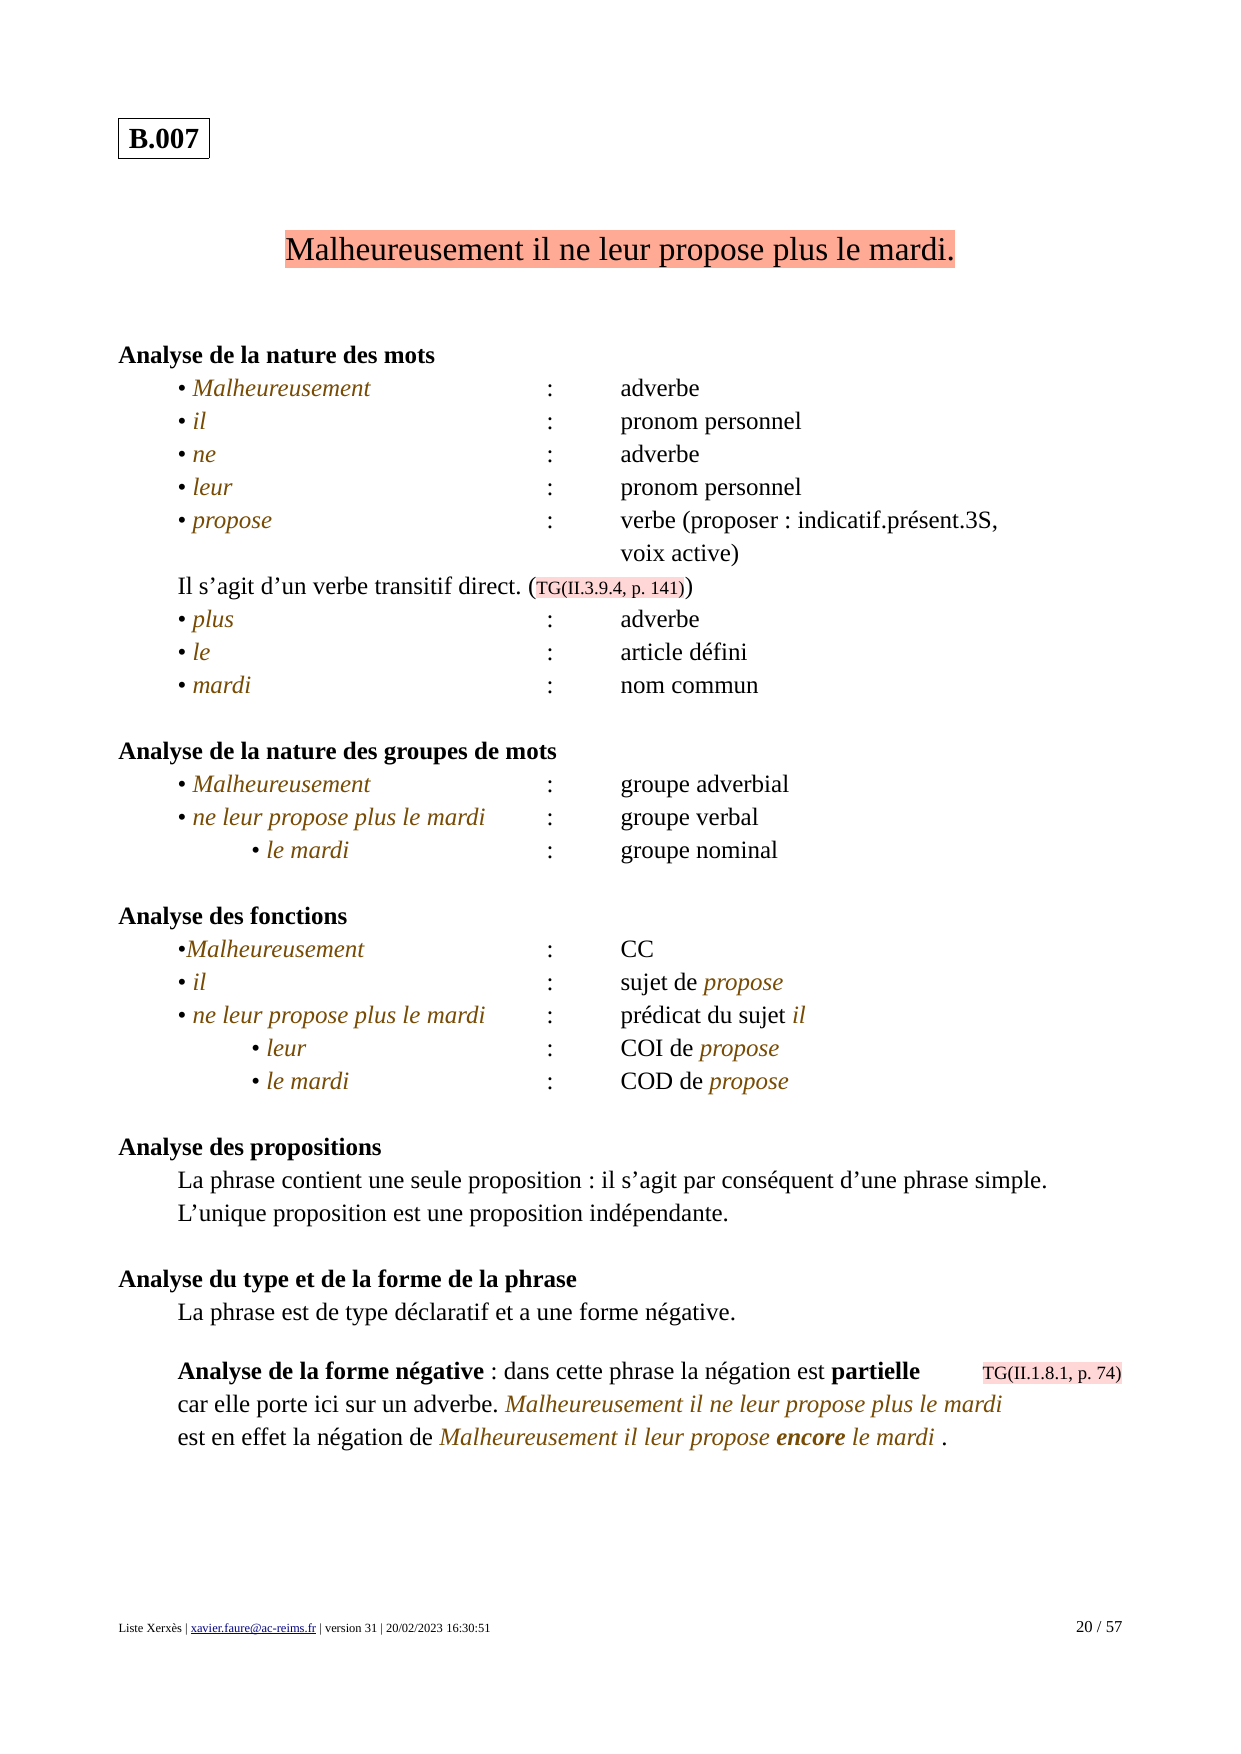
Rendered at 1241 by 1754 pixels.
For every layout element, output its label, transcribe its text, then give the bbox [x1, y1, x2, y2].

text La phrase est de type déclaratif et a une forme négative. [177, 1297, 1122, 1326]
text car elle porte ici sur un adverbe. Malheureusement il ne leur propose plus le mardi [177, 1389, 1122, 1418]
text • leur : COI de propose [177, 1033, 1122, 1062]
text • propose : verbe (proposer : indicatif.présent.3S, [177, 505, 1122, 534]
text • plus : adverbe [177, 604, 1122, 633]
text B.007 [119, 119, 209, 158]
text L’unique proposition est une proposition indépendante. [177, 1198, 1122, 1227]
text Malheureusement il ne leur propose plus le mardi. [955, 230, 1122, 268]
text Malheureusement il ne leur propose plus le mardi. [118, 230, 285, 268]
text Analyse du type et de la forme de la phrase [118, 1264, 1122, 1293]
text • ne : adverbe [177, 439, 1122, 468]
text • ne leur propose plus le mardi : prédicat du sujet il [177, 1000, 1122, 1029]
text • le mardi : groupe nominal [177, 835, 1122, 864]
text Analyse de la nature des groupes de mots [118, 736, 1122, 765]
text La phrase contient une seule proposition : il s’agit par conséquent d’une phrase simple. [177, 1165, 1122, 1194]
text [210, 118, 1122, 158]
text Analyse des fonctions [118, 901, 1122, 930]
text Analyse de la nature des mots [118, 340, 1122, 368]
text • il : sujet de propose [177, 967, 1122, 996]
text Il s’agit d’un verbe transitif direct. (TG(II.3.9.4, p. 141)) [177, 571, 1122, 600]
text voix active) [177, 538, 1122, 567]
text Analyse de la forme négative : dans cette phrase la négation est partielle TG(II.1.8.1, p. 74) [177, 1356, 1122, 1385]
text • il : pronom personnel [177, 406, 1122, 434]
text •Malheureusement : CC [177, 934, 1122, 963]
text • le mardi : COD de propose [177, 1066, 1122, 1095]
text Analyse des propositions [118, 1132, 1122, 1161]
text • le : article défini [177, 637, 1122, 666]
text • ne leur propose plus le mardi : groupe verbal [177, 802, 1122, 831]
text • leur : pronom personnel [177, 472, 1122, 501]
text est en effet la négation de Malheureusement il leur propose encore le mardi . [177, 1422, 1122, 1451]
text • Malheureusement : groupe adverbial [177, 769, 1122, 798]
text • mardi : nom commun [177, 670, 1122, 699]
text • Malheureusement : adverbe [177, 373, 1122, 402]
